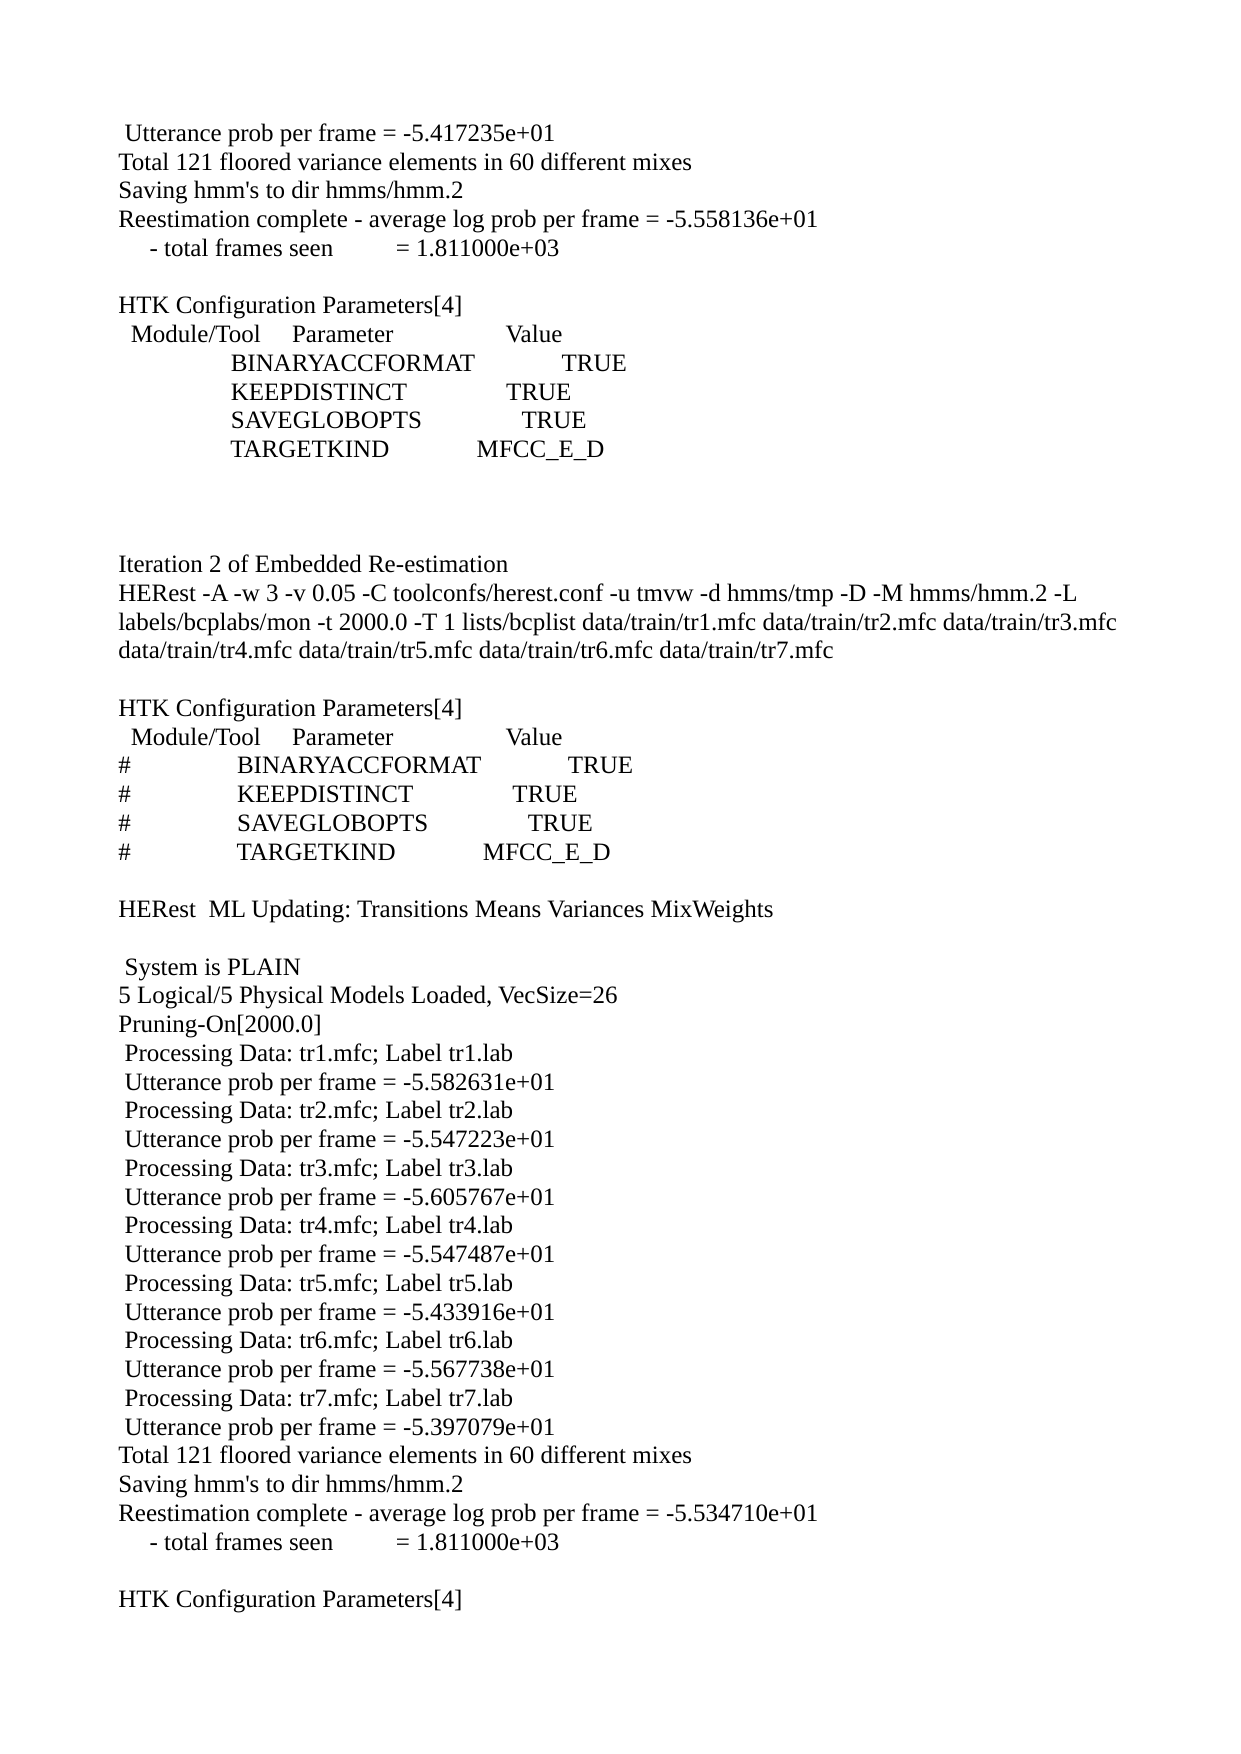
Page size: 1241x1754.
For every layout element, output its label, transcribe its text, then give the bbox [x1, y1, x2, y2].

text Iteration 2 of Embedded Re-estimation [118, 549, 1122, 578]
text Module/Tool Parameter Value [118, 722, 1122, 751]
text BINARYACCFORMAT TRUE [118, 348, 1122, 377]
text - total frames seen = 1.811000e+03 [118, 233, 1122, 262]
text Utterance prob per frame = -5.417235e+01 [118, 118, 1122, 147]
text 5 Logical/5 Physical Models Loaded, VecSize=26 [118, 981, 1122, 1009]
text Saving hmm's to dir hmms/hmm.2 [118, 1469, 1122, 1498]
text KEEPDISTINCT TRUE [118, 377, 1122, 406]
text Utterance prob per frame = -5.397079e+01 [118, 1412, 1122, 1441]
text Processing Data: tr5.mfc; Label tr5.lab [118, 1268, 1122, 1297]
text HERest -A -w 3 -v 0.05 -C toolconfs/herest.conf -u tmvw -d hmms/tmp -D -M hmms/hmm.2 -L labels/bcplabs/mon -t 2000.0 -T 1 lists/bcplist data/train/tr1.mfc data/train/tr2.mfc data/train/tr3.mfc data/train/tr4.mfc data/train/tr5.mfc data/train/tr6.mfc data/train/tr7.mfc [118, 578, 1122, 664]
text Utterance prob per frame = -5.547487e+01 [118, 1239, 1122, 1268]
text Pruning-On[2000.0] [118, 1009, 1122, 1038]
text # TARGETKIND MFCC_E_D [118, 837, 1122, 866]
text Utterance prob per frame = -5.582631e+01 [118, 1067, 1122, 1096]
text - total frames seen = 1.811000e+03 [118, 1527, 1122, 1556]
text # BINARYACCFORMAT TRUE [118, 751, 1122, 779]
text Module/Tool Parameter Value [118, 319, 1122, 348]
text Processing Data: tr6.mfc; Label tr6.lab [118, 1326, 1122, 1354]
text Processing Data: tr4.mfc; Label tr4.lab [118, 1211, 1122, 1239]
text TARGETKIND MFCC_E_D [118, 434, 1122, 463]
text Processing Data: tr2.mfc; Label tr2.lab [118, 1096, 1122, 1124]
text SAVEGLOBOPTS TRUE [118, 406, 1122, 434]
text Total 121 floored variance elements in 60 different mixes [118, 1441, 1122, 1469]
text HTK Configuration Parameters[4] [118, 693, 1122, 722]
text HERest ML Updating: Transitions Means Variances MixWeights [118, 894, 1122, 923]
text Utterance prob per frame = -5.567738e+01 [118, 1354, 1122, 1383]
text System is PLAIN [118, 952, 1122, 981]
text HTK Configuration Parameters[4] [118, 1584, 1122, 1613]
text Total 121 floored variance elements in 60 different mixes [118, 147, 1122, 176]
text Reestimation complete - average log prob per frame = -5.534710e+01 [118, 1498, 1122, 1527]
text # KEEPDISTINCT TRUE [118, 779, 1122, 808]
text HTK Configuration Parameters[4] [118, 291, 1122, 319]
text Processing Data: tr1.mfc; Label tr1.lab [118, 1038, 1122, 1067]
text Saving hmm's to dir hmms/hmm.2 [118, 176, 1122, 204]
text Processing Data: tr7.mfc; Label tr7.lab [118, 1383, 1122, 1412]
text Processing Data: tr3.mfc; Label tr3.lab [118, 1153, 1122, 1182]
text # SAVEGLOBOPTS TRUE [118, 808, 1122, 837]
text Reestimation complete - average log prob per frame = -5.558136e+01 [118, 204, 1122, 233]
text Utterance prob per frame = -5.605767e+01 [118, 1182, 1122, 1211]
text Utterance prob per frame = -5.547223e+01 [118, 1124, 1122, 1153]
text Utterance prob per frame = -5.433916e+01 [118, 1297, 1122, 1326]
